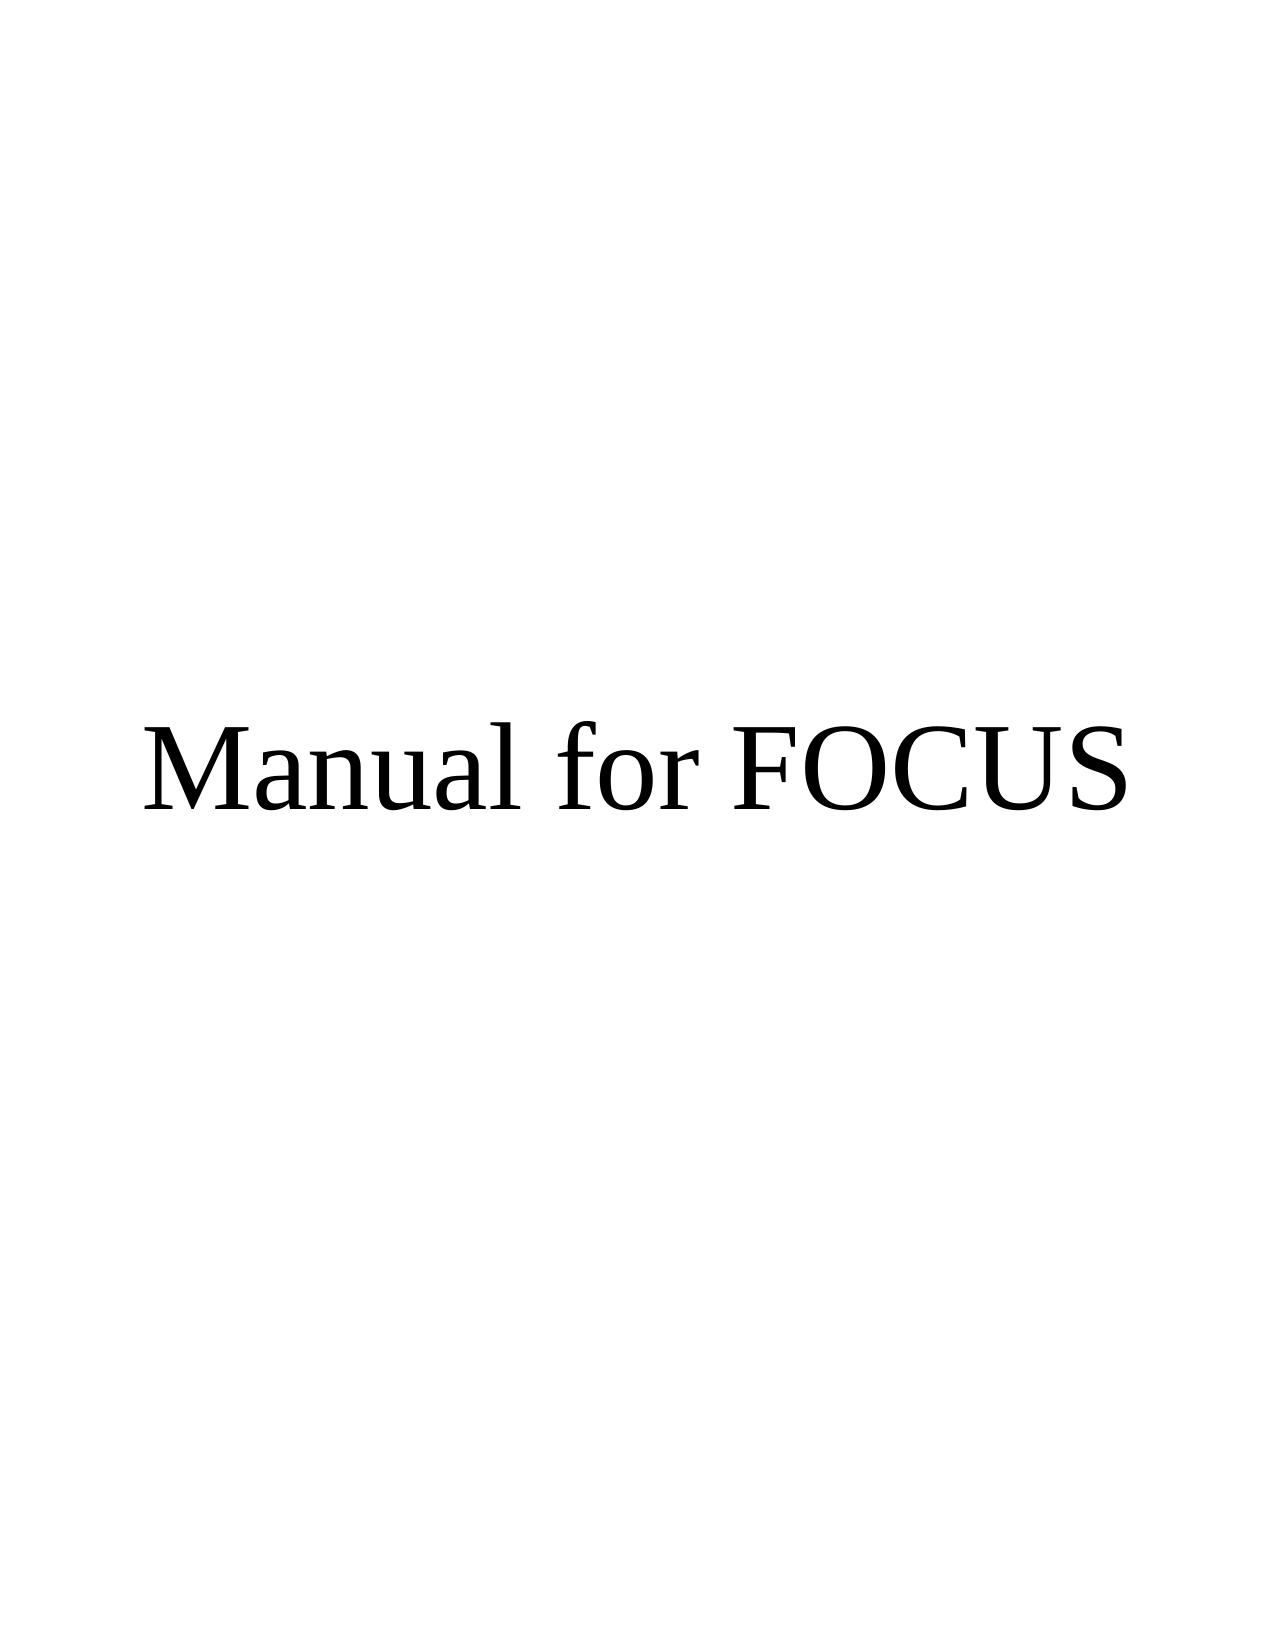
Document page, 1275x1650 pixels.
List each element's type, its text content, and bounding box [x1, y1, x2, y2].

text Manual for FOCUS [118, 693, 1157, 837]
